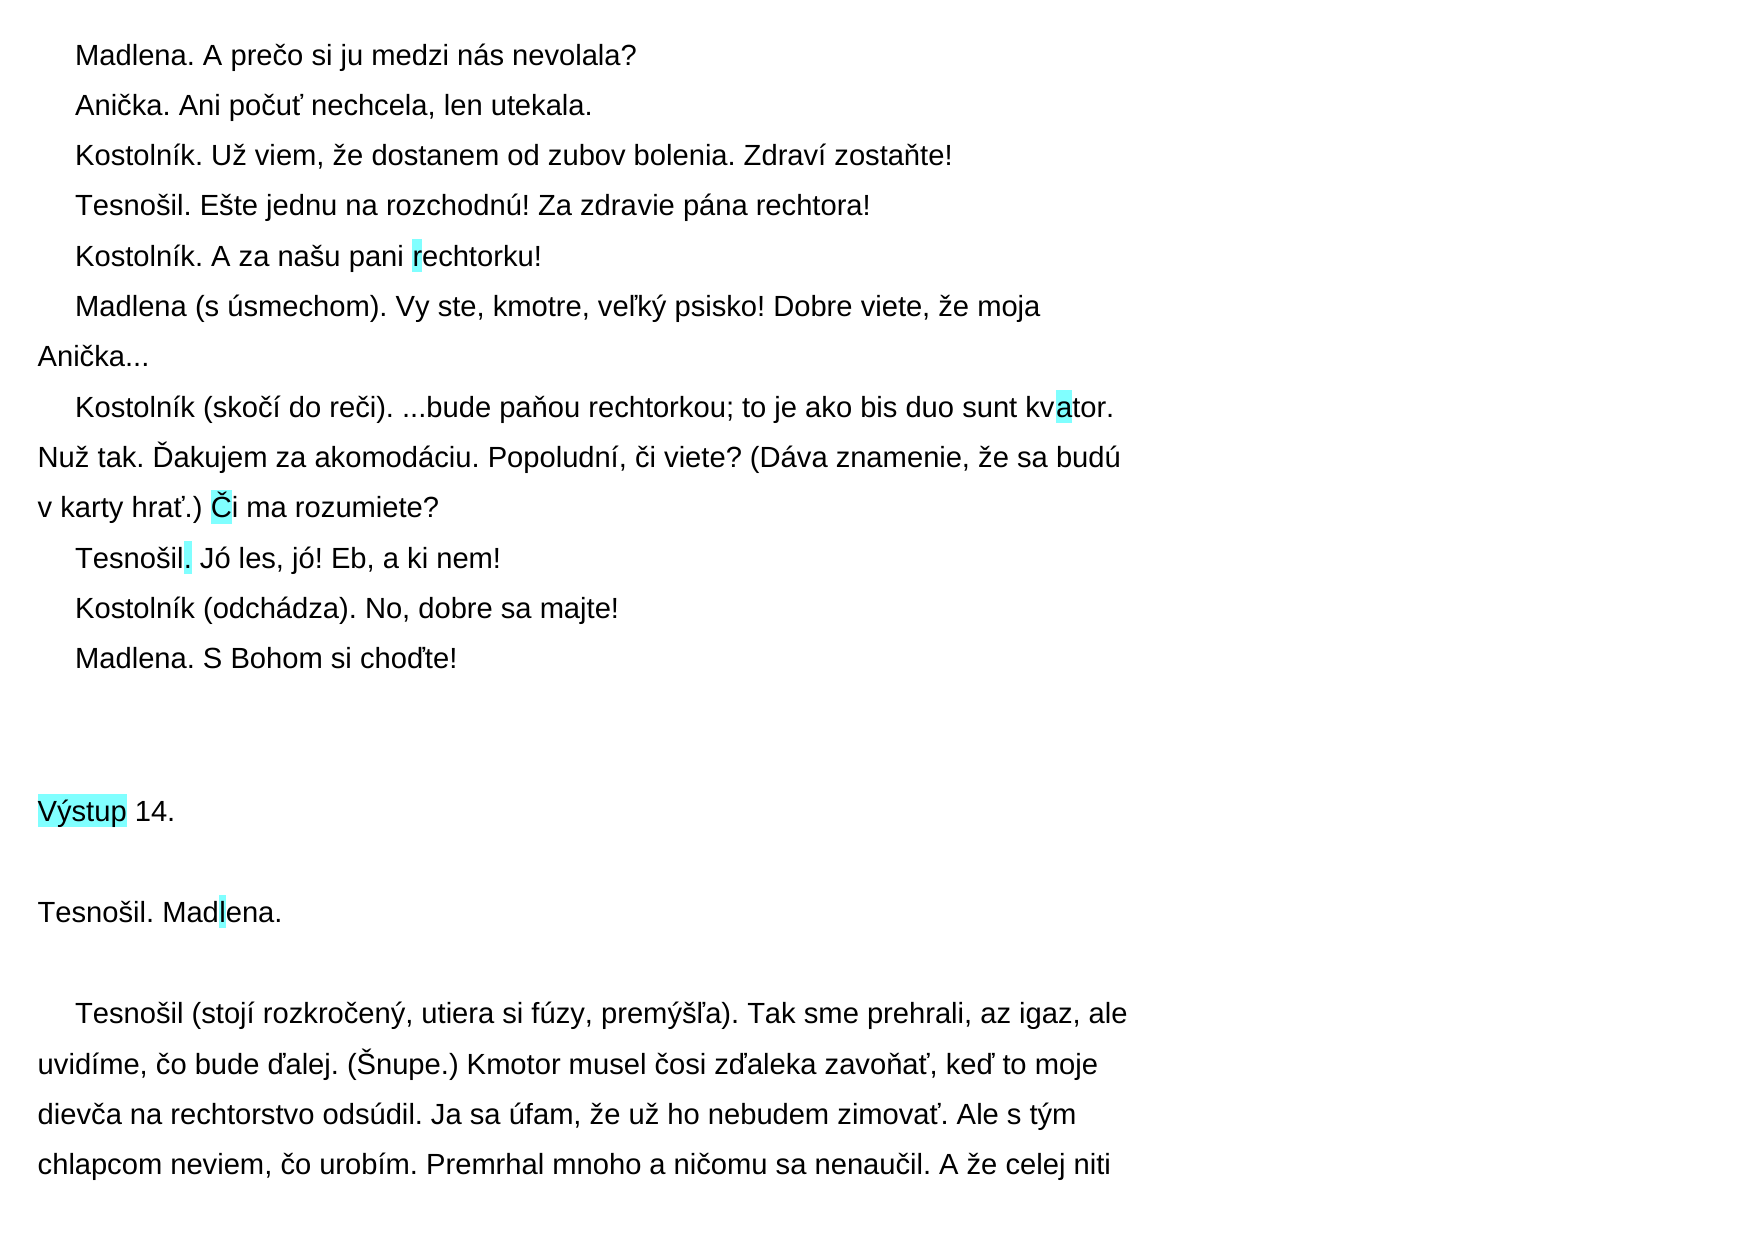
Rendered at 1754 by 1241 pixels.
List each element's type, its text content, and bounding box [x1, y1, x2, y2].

text Tesnošil. Ešte jednu na rozchodnú! Za zdra­vie pána rechtora! [37, 188, 1130, 222]
text Tesnošil. Jó les, jó! Eb, a ki nem! [37, 541, 1130, 574]
text Madlena (s úsmechom). Vy ste, kmotre, veľký psisko! Dobre viete, že moja Anička... [37, 289, 1130, 373]
text Madlena. A prečo si ju medzi nás nevolala? [37, 37, 1130, 71]
text Výstup 14. [37, 794, 1130, 827]
text Kostolník (skočí do reči). ...bude paňou rechtorkou; to je ako bis duo sunt kvator. Nuž tak. Ďakujem za akomodáciu. Popoludní, či viete? (Dáva znamenie, že sa budú v karty hrať.) Či ma rozumiete? [37, 390, 1130, 524]
text Kostolník. Už viem, že dostanem od zubov bolenia. Zdraví zostaňte! [37, 138, 1130, 172]
text Kostolník. A za našu pani rechtorku! [37, 239, 1130, 272]
text Madlena. S Bohom si choďte! [37, 641, 1130, 675]
subtitle Tesnošil. Madlena. [37, 895, 1130, 928]
text Kostolník (odchádza). No, dobre sa majte! [37, 591, 1130, 624]
text Anička. Ani počuť nechcela, len utekala. [37, 88, 1130, 121]
text Tesnošil (stojí rozkročený, utiera si fúzy, premýšľa). Tak sme prehrali, az igaz, ale uvi­díme, čo bude ďalej. (Šnupe.) Kmotor musel čosi zďaleka zavoňať, keď to moje dievča na rechtorstvo odsúdil. Ja sa úfam, že už ho nebudem zimovať. Ale s tým chlapcom neviem, čo urobím. Premrhal mnoho a ničomu sa nenaučil. A že celej niti [37, 996, 1130, 1181]
